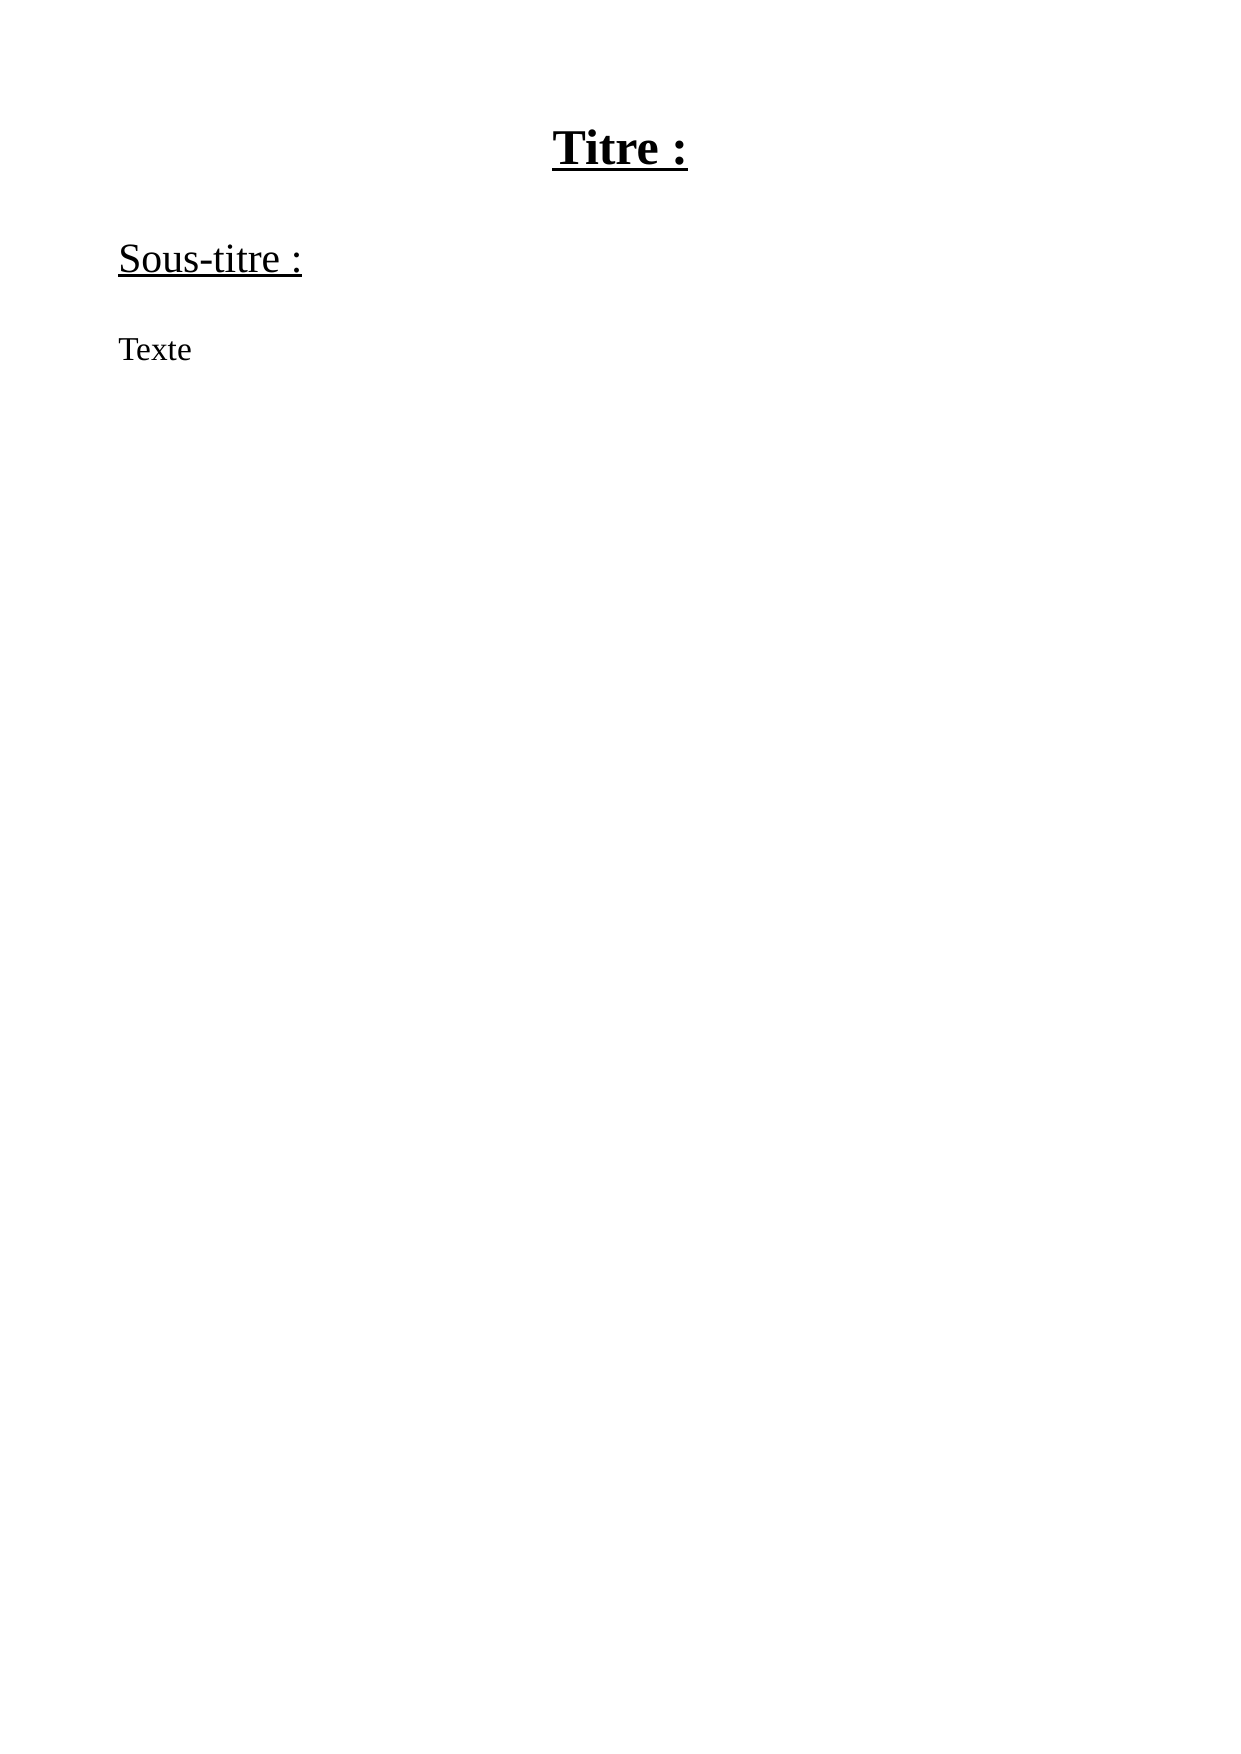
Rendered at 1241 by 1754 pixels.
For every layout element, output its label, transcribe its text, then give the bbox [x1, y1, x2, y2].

text Titre : [118, 118, 1122, 176]
text Sous-titre : [118, 233, 1122, 281]
text Texte [118, 329, 1122, 367]
